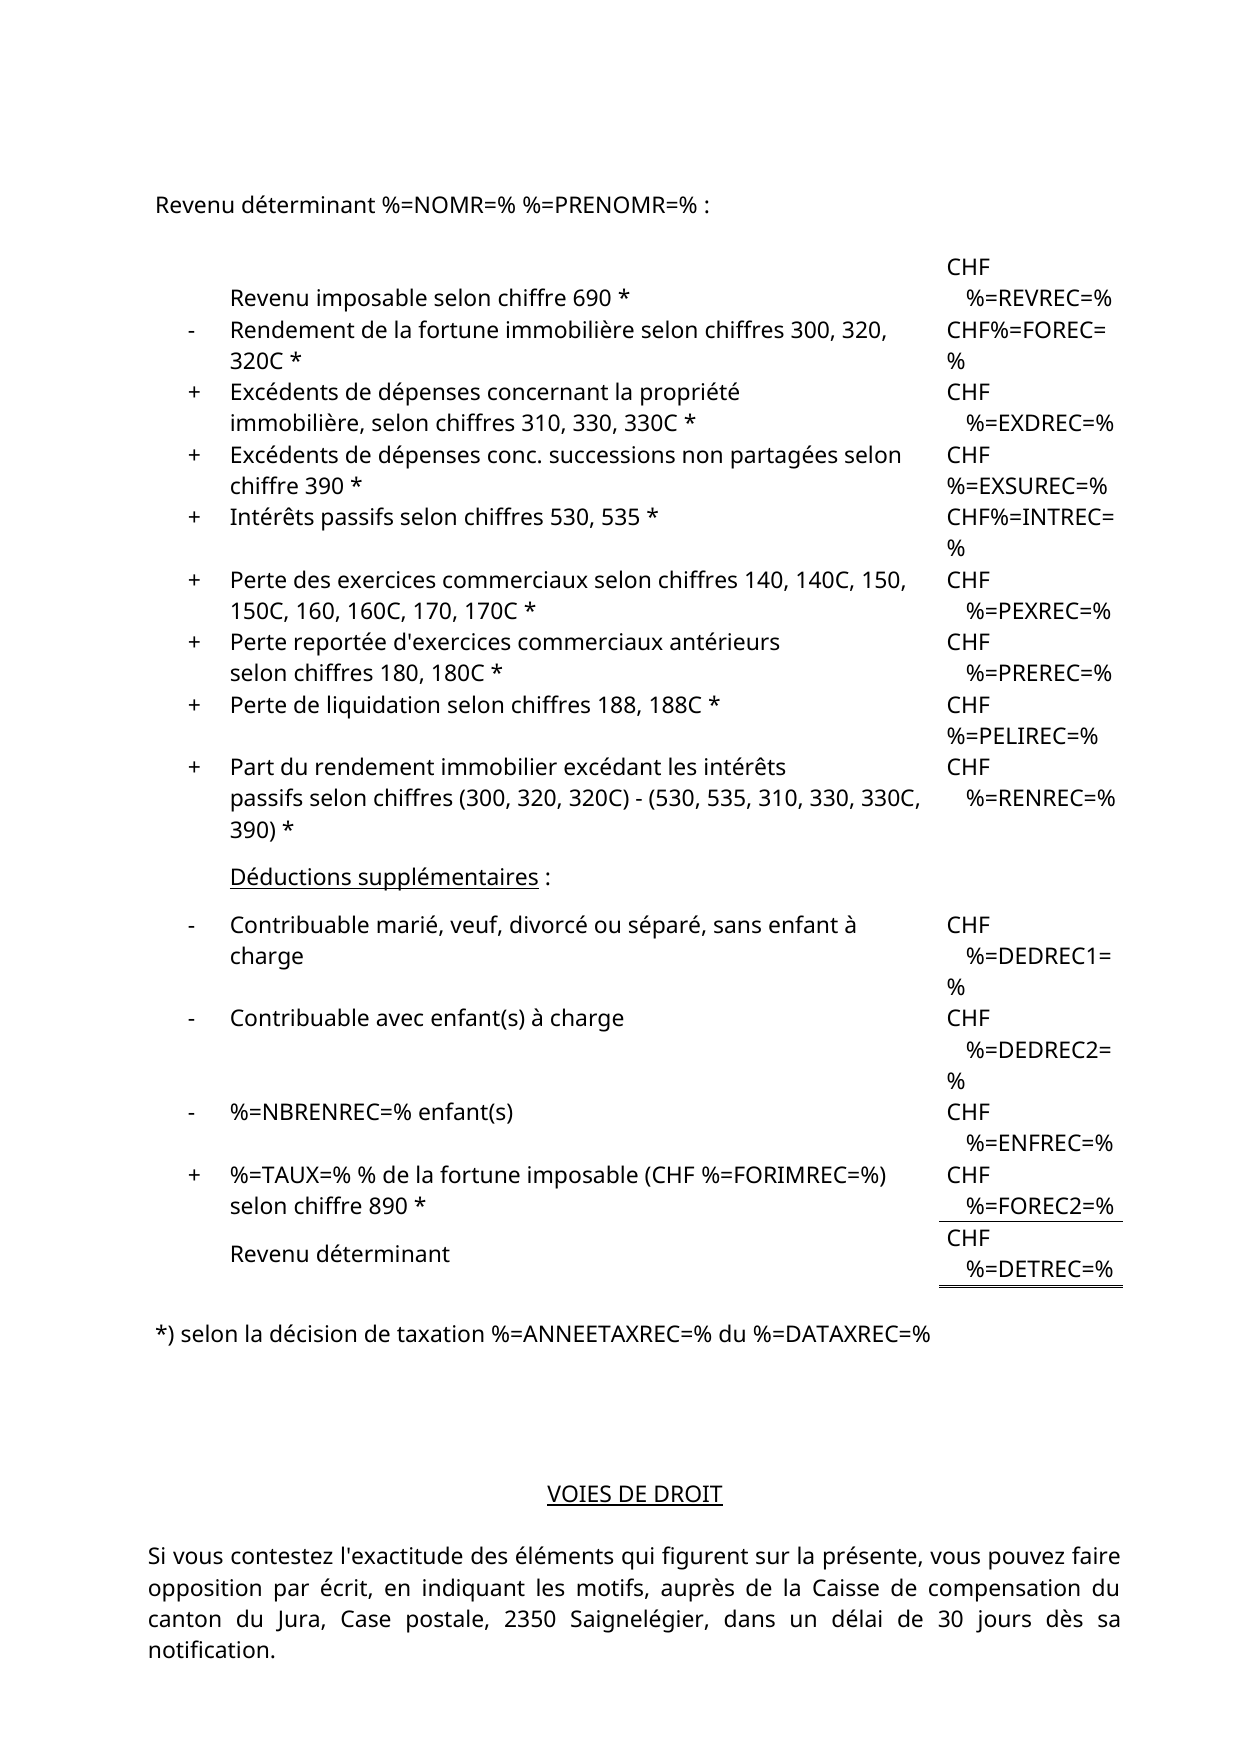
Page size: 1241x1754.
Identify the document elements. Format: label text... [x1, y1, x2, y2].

table_cell Intérêts passifs selon chiffres 530, 535 * [222, 501, 939, 563]
table_cell Perte de liquidation selon chiffres 188, 188C * [222, 689, 939, 751]
table_cell *) selon la décision de taxation %=ANNEETAXREC=% du %=DATAXREC=% [148, 1285, 1123, 1349]
table_cell [148, 1003, 180, 1096]
table_cell [148, 751, 180, 845]
table_cell Rendement de la fortune immobilière selon chiffres 300, 320, 320C * [222, 314, 939, 376]
table_cell CHF %=REVREC=% [939, 251, 1123, 313]
table_cell %=TAUX=% % de la fortune imposable (CHF %=FORIMREC=%) selon chiffre 890 * [222, 1159, 939, 1221]
table_cell + [180, 564, 222, 626]
table_cell + [180, 751, 222, 845]
table_cell + [180, 376, 222, 438]
table_cell + [180, 626, 222, 688]
table_cell CHF %=INTREC=% [939, 501, 1123, 563]
table_cell + [180, 1159, 222, 1221]
table_cell CHF %=ENFREC=% [939, 1096, 1123, 1159]
table_cell CHF %=EXSUREC=% [939, 439, 1123, 501]
table_cell + [180, 501, 222, 563]
table_cell %=NBRENREC=% enfant(s) [222, 1096, 939, 1159]
table_cell + [180, 689, 222, 751]
table_cell [148, 1096, 180, 1159]
table_cell [148, 909, 180, 1002]
table_cell CHF %=RENREC=% [939, 751, 1123, 845]
table_cell Perte des exercices commerciaux selon chiffres 140, 140C, 150, 150C, 160, 160C, 170, 170C * [222, 564, 939, 626]
table_header Revenu déterminant %=NOMR=% %=PRENOMR=% : [148, 189, 1123, 251]
table_cell CHF %=EXDREC=% [939, 376, 1123, 438]
table_cell - [180, 1003, 222, 1096]
table_cell Contribuable marié, veuf, divorcé ou séparé, sans enfant à charge [222, 909, 939, 1002]
table_cell [180, 1221, 222, 1285]
table_cell CHF %=DEDREC1=% [939, 909, 1123, 1002]
table_cell CHF %=FOREC2=% [939, 1159, 1123, 1221]
table_cell Excédents de dépenses conc. successions non partagées selon chiffre 390 * [222, 439, 939, 501]
table_cell CHF %=DETREC=% [939, 1222, 1123, 1285]
table_cell Déductions supplémentaires : [222, 845, 1123, 909]
table_cell [148, 689, 180, 751]
table_cell Revenu imposable selon chiffre 690 * [222, 251, 939, 313]
table_cell CHF %=FOREC=% [939, 314, 1123, 376]
table_cell Excédents de dépenses concernant la propriété immobilière, selon chiffres 310, 330, 330C * [222, 376, 939, 438]
table_cell [148, 376, 180, 438]
table_cell [180, 251, 222, 313]
table_cell [148, 564, 180, 626]
table_cell [148, 845, 180, 909]
table_cell [148, 439, 180, 501]
table_cell - [180, 909, 222, 1002]
table_cell [148, 626, 180, 688]
table_cell Part du rendement immobilier excédant les intérêts passifs selon chiffres (300, 320, 320C) - (530, 535, 310, 330, 330C, 390) * [222, 751, 939, 845]
table_cell [148, 1159, 180, 1221]
table_cell [148, 501, 180, 563]
table_cell [148, 1221, 180, 1285]
table_cell Perte reportée d'exercices commerciaux antérieurs selon chiffres 180, 180C * [222, 626, 939, 688]
table_cell CHF %=DEDREC2=% [939, 1003, 1123, 1096]
table_cell CHF %=PEXREC=% [939, 564, 1123, 626]
table_cell [180, 845, 222, 909]
table_cell CHF %=PELIREC=% [939, 689, 1123, 751]
table_cell [148, 251, 180, 313]
table_cell Revenu déterminant [222, 1221, 939, 1285]
table_cell - [180, 314, 222, 376]
table_cell Contribuable avec enfant(s) à charge [222, 1003, 939, 1096]
table_cell + [180, 439, 222, 501]
table_cell CHF %=PREREC=% [939, 626, 1123, 688]
table_cell - [180, 1096, 222, 1159]
table_cell [148, 314, 180, 376]
